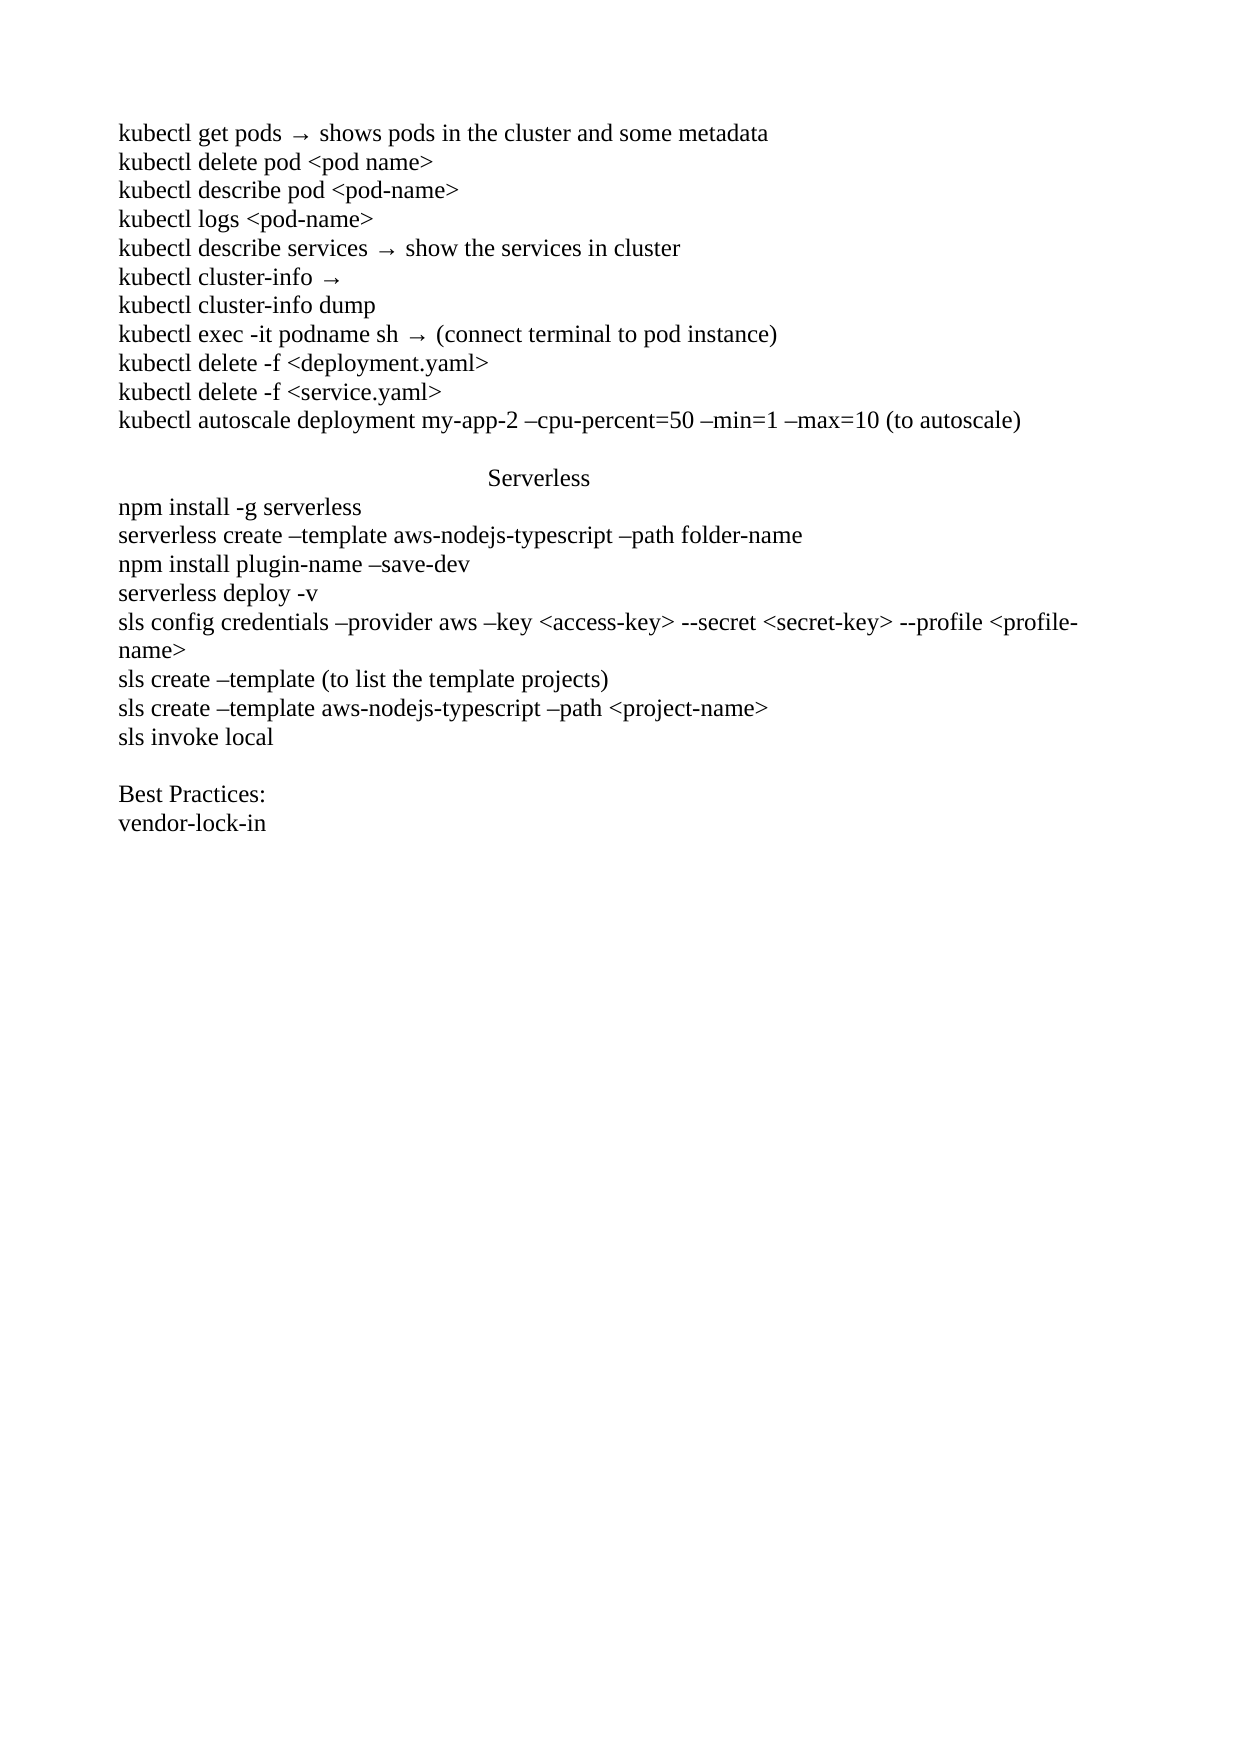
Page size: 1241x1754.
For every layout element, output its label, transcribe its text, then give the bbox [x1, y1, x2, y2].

text kubectl delete -f <deployment.yaml> [118, 348, 1122, 377]
text kubectl cluster-info → [118, 262, 1122, 291]
text serverless create –template aws-nodejs-typescript –path folder-name [118, 521, 1122, 549]
text npm install plugin-name –save-dev [118, 549, 1122, 578]
text sls create –template (to list the template projects) [118, 664, 1122, 693]
text serverless deploy -v [118, 578, 1122, 607]
text kubectl describe pod <pod-name> [118, 176, 1122, 204]
text kubectl delete pod <pod name> [118, 147, 1122, 176]
text vendor-lock-in [118, 808, 1122, 837]
text kubectl get pods → shows pods in the cluster and some metadata [118, 118, 1122, 147]
text kubectl autoscale deployment my-app-2 –cpu-percent=50 –min=1 –max=10 (to autoscale) [118, 406, 1122, 434]
text kubectl describe services → show the services in cluster [118, 233, 1122, 262]
text npm install -g serverless [118, 492, 1122, 521]
text kubectl exec -it podname sh → (connect terminal to pod instance) [118, 319, 1122, 348]
text sls invoke local [118, 722, 1122, 751]
text sls config credentials –provider aws –key <access-key> --secret <secret-key> --profile <profile-name> [118, 607, 1122, 664]
text Serverless [118, 463, 1122, 492]
text Best Practices: [118, 779, 1122, 808]
text kubectl logs <pod-name> [118, 204, 1122, 233]
text sls create –template aws-nodejs-typescript –path <project-name> [118, 693, 1122, 722]
text kubectl delete -f <service.yaml> [118, 377, 1122, 406]
text kubectl cluster-info dump [118, 291, 1122, 319]
